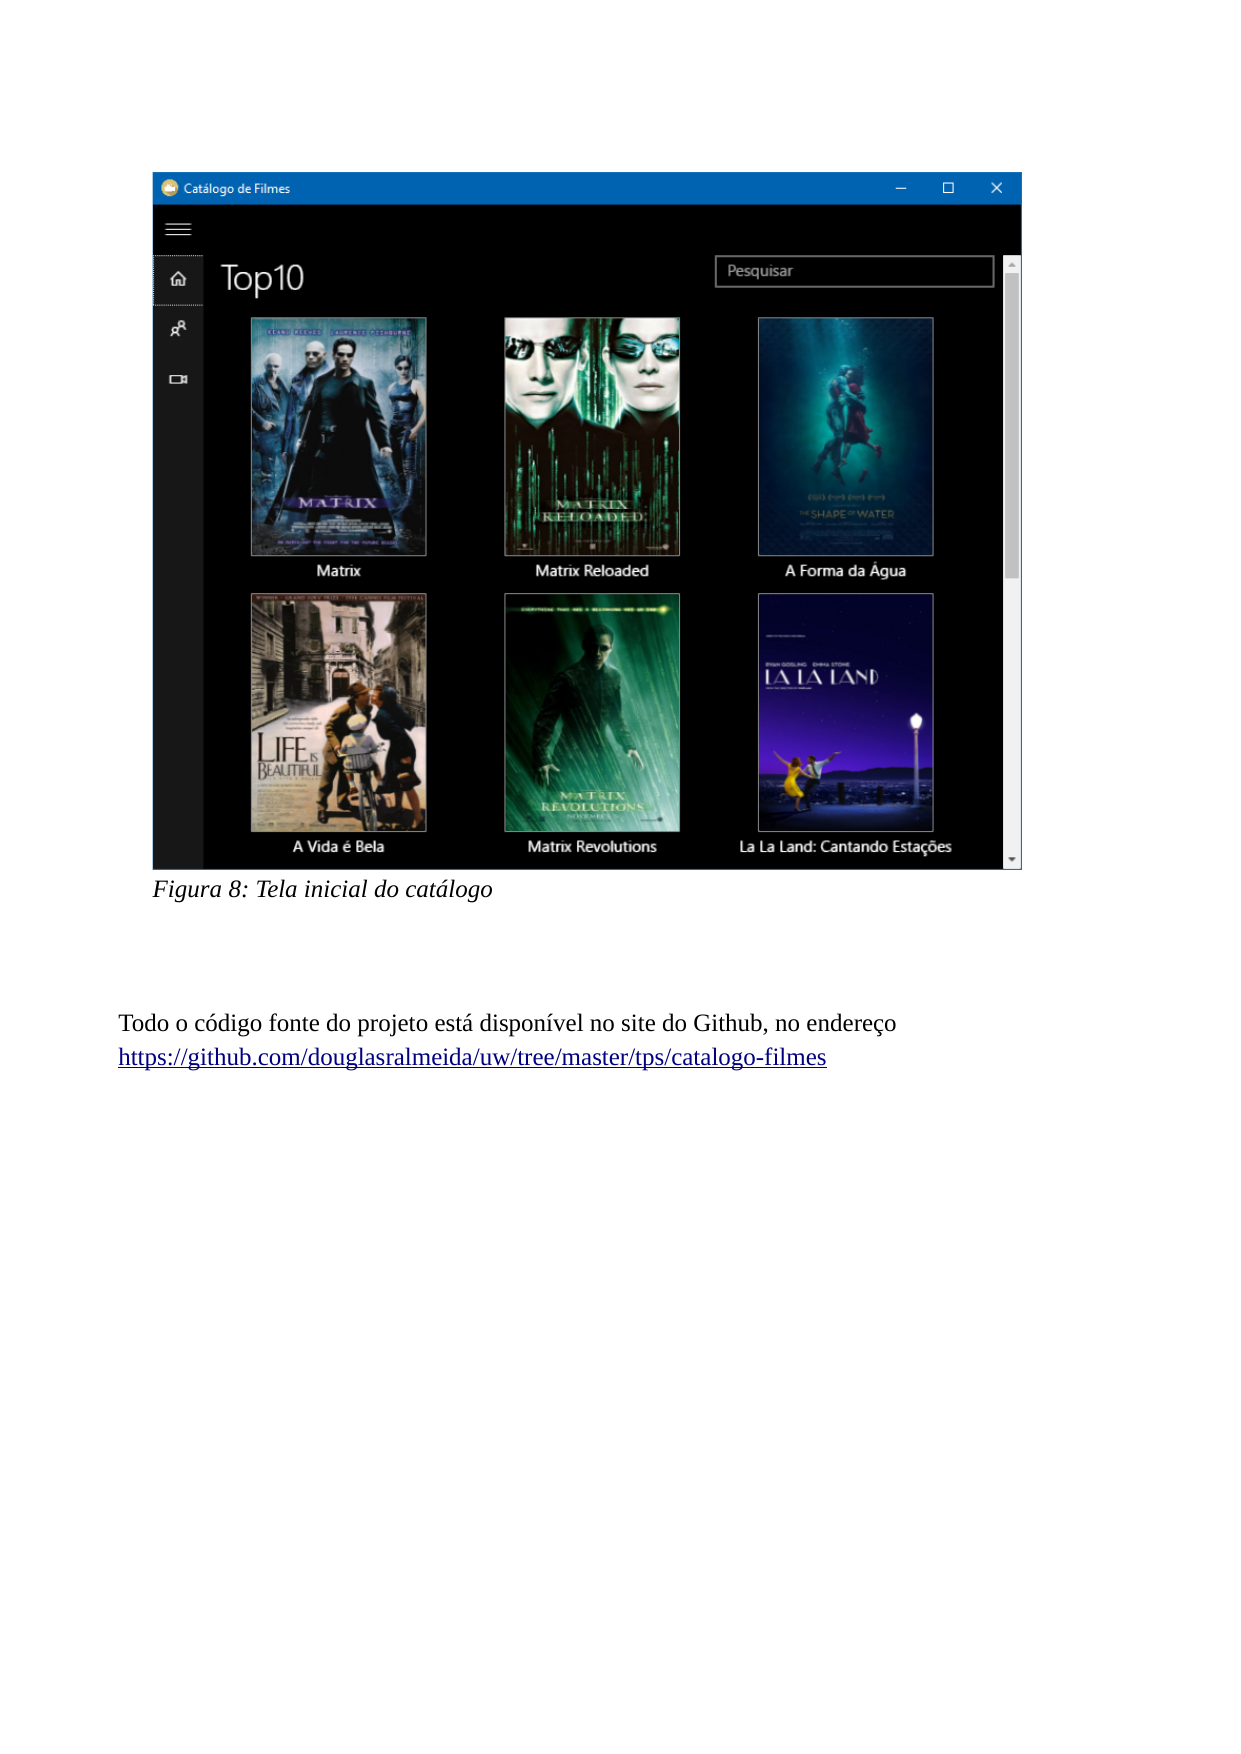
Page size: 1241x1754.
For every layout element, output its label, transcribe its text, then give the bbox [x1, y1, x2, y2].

text Todo o código fonte do projeto está disponível no site do Github, no endereço https://github.com/douglasralmeida/uw/tree/master/tps/catalogo-filmes [118, 1008, 1122, 1071]
text Figura 8: Tela inicial do catálogo [152, 870, 1022, 903]
picture [152, 172, 1022, 870]
